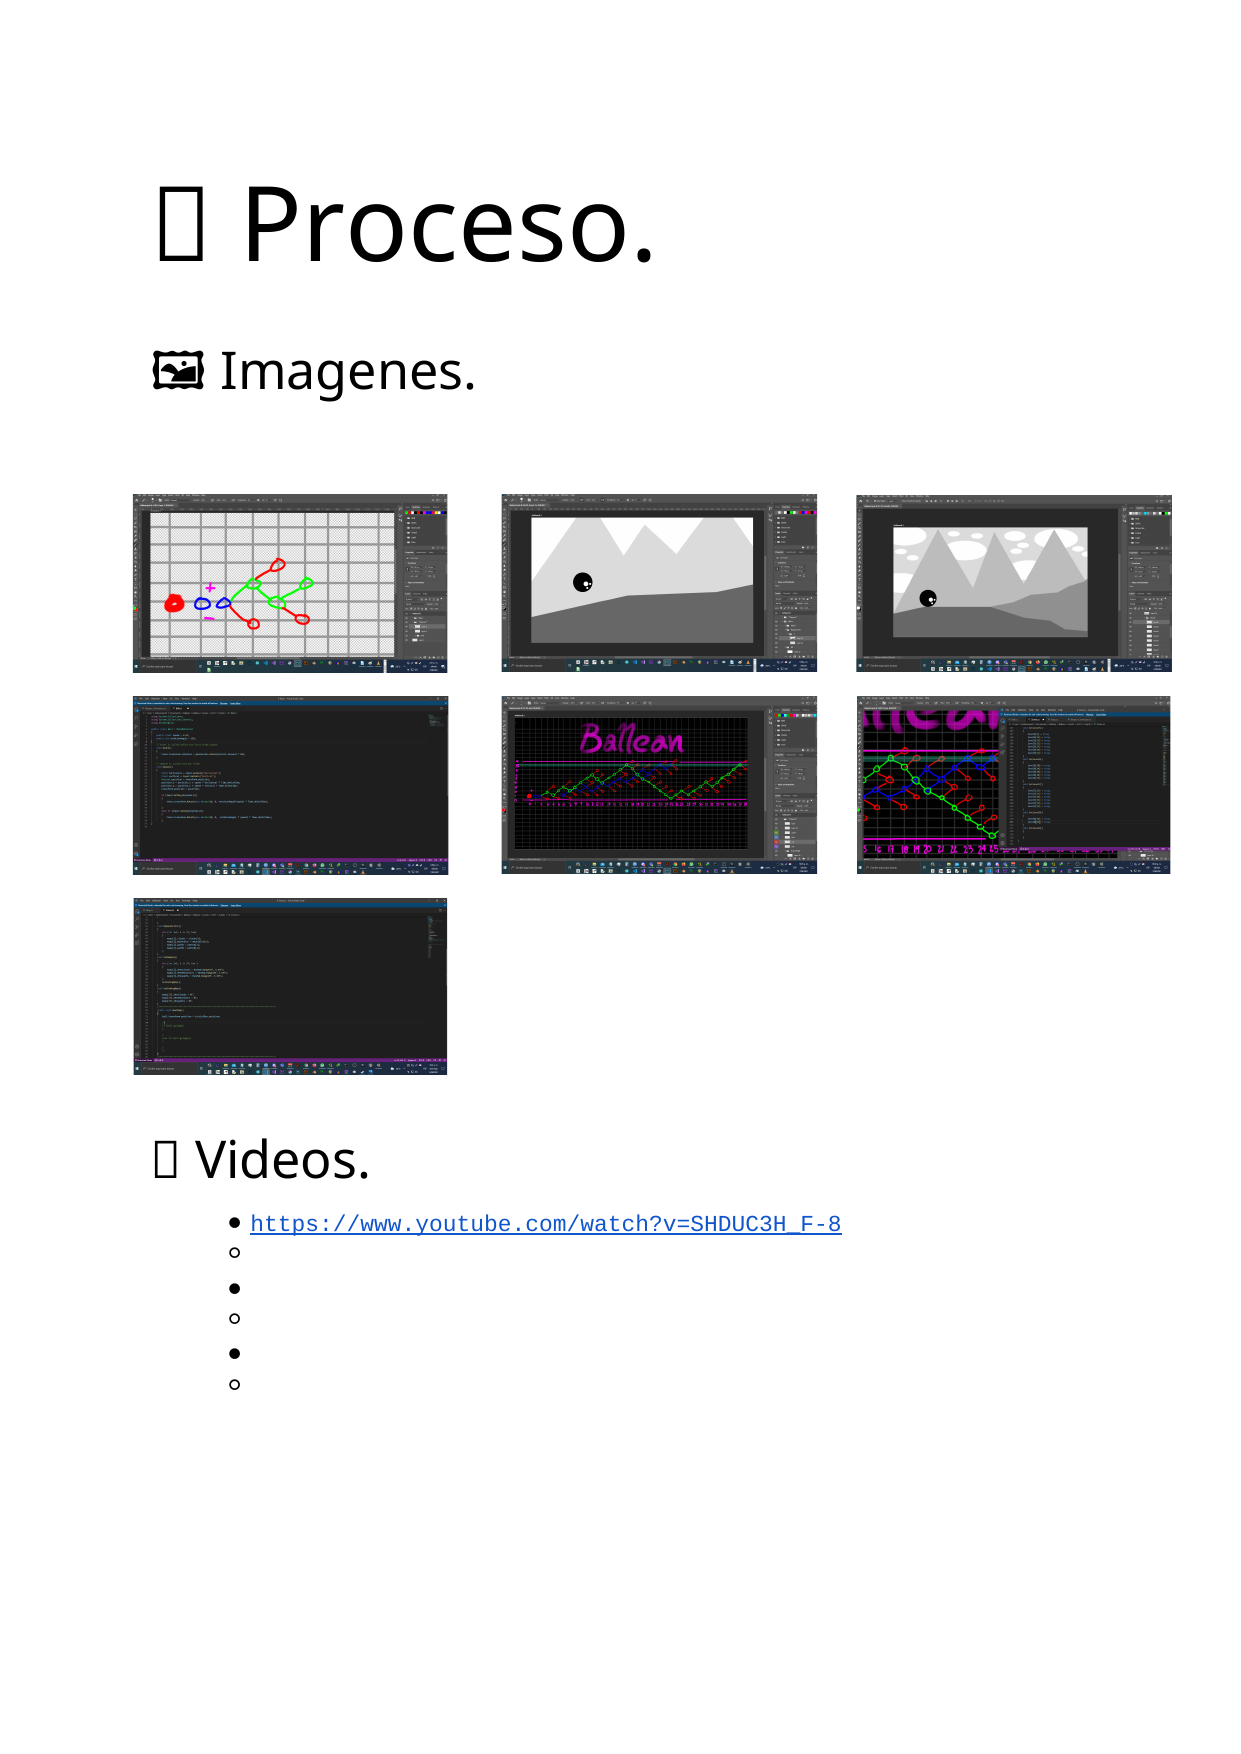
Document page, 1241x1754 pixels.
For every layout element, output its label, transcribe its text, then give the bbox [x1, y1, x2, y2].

title 🌱 Proceso. [150, 150, 1090, 292]
text ⚪ [150, 1243, 1090, 1269]
subtitle 🖼️ Imagenes. [150, 333, 1090, 404]
subtitle 🎥 Videos. [150, 1123, 1090, 1194]
picture [133, 898, 448, 1075]
text ⚪ [150, 1308, 1090, 1334]
picture [132, 696, 449, 875]
picture [501, 494, 818, 672]
text ⚫ [150, 1338, 1090, 1369]
text ⚪ [150, 1374, 1090, 1400]
picture [132, 494, 448, 673]
text ⚫ https://www.youtube.com/watch?v=SHDUC3H_F-8 [150, 1207, 1090, 1238]
picture [501, 696, 818, 874]
text ⚫ [150, 1272, 1090, 1304]
picture [856, 495, 1172, 672]
picture [857, 696, 1171, 874]
